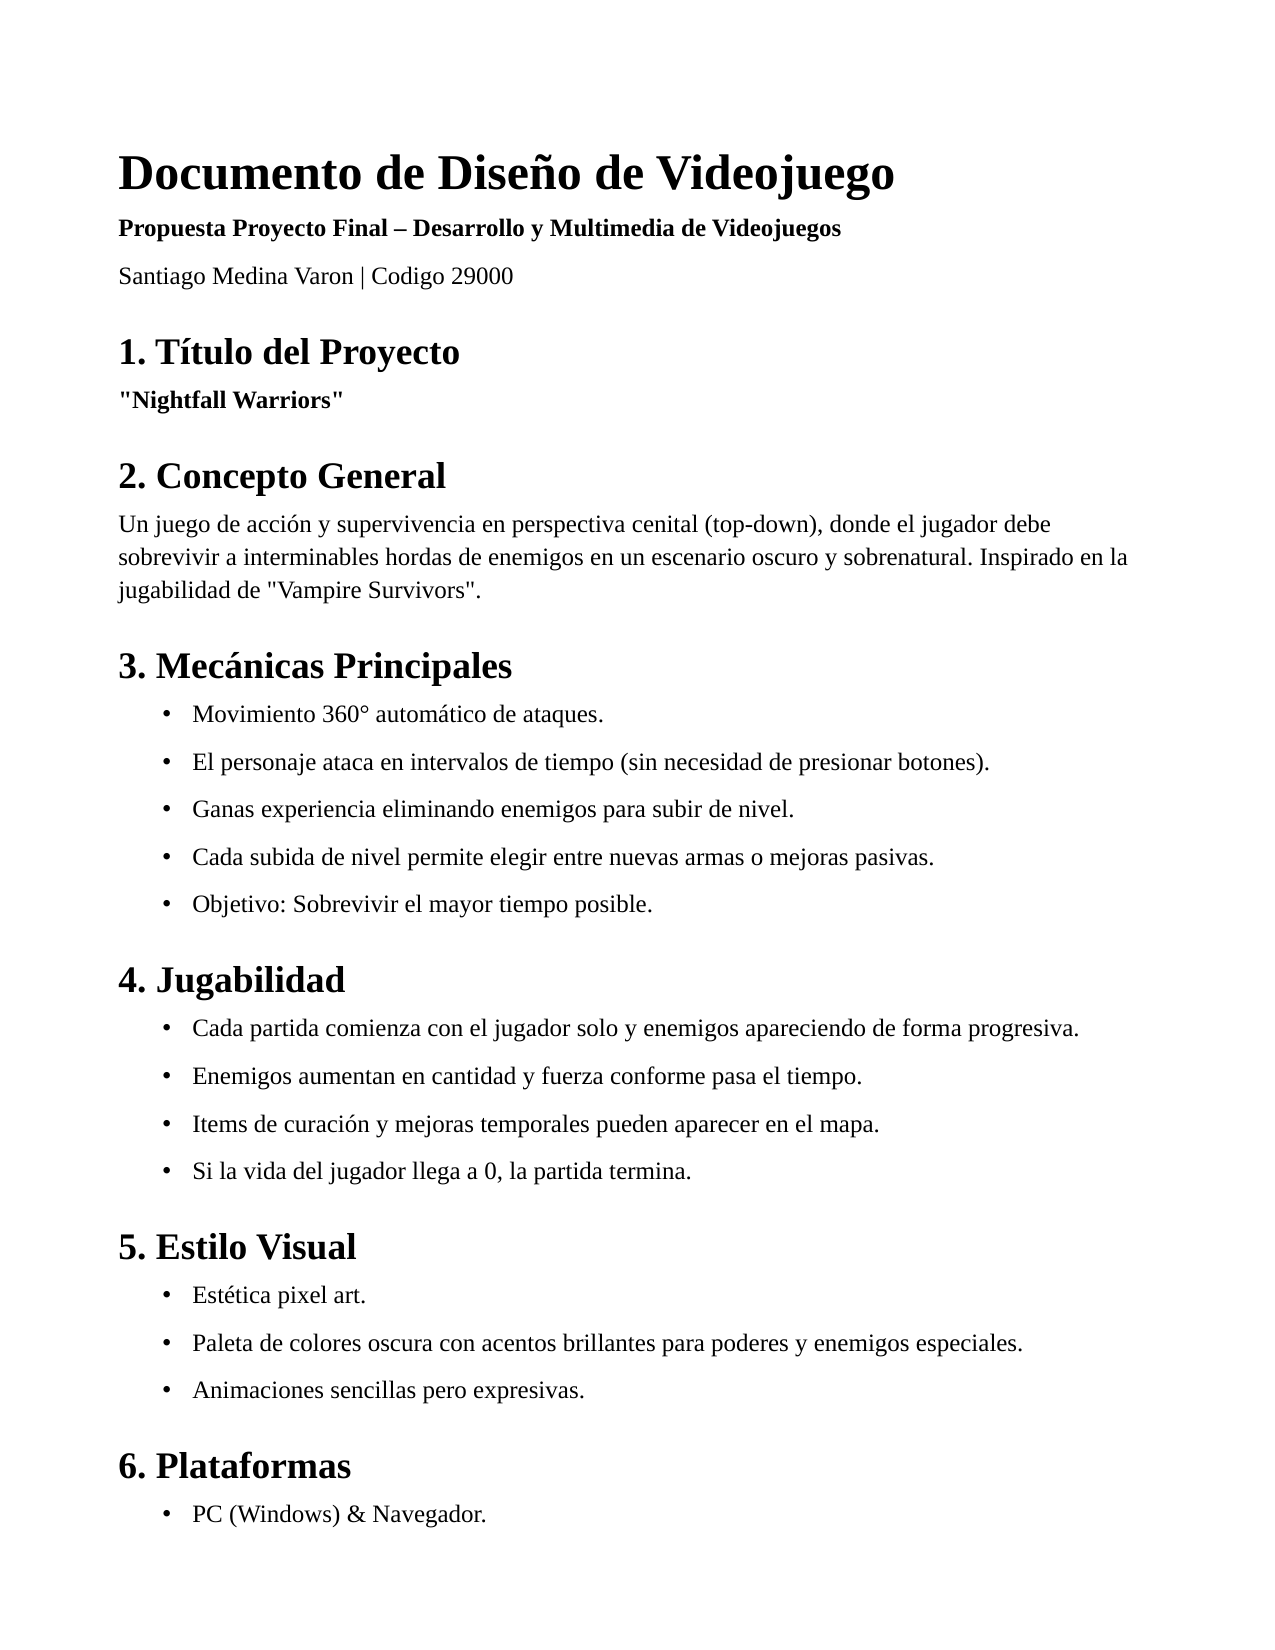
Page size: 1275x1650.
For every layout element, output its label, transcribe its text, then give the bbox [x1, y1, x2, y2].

subtitle 1. Título del Proyecto [118, 329, 1157, 372]
subtitle Documento de Diseño de Videojuego [118, 143, 1157, 201]
text Santiago Medina Varon | Codigo 29000 [118, 261, 1157, 289]
text Propuesta Proyecto Final – Desarrollo y Multimedia de Videojuegos [118, 213, 1157, 242]
list El personaje ataca en intervalos de tiempo (sin necesidad de presionar botones). [162, 747, 1157, 775]
list Cada subida de nivel permite elegir entre nuevas armas o mejoras pasivas. [162, 842, 1157, 871]
list Paleta de colores oscura con acentos brillantes para poderes y enemigos especiales. [162, 1328, 1157, 1357]
subtitle 3. Mecánicas Principales [118, 643, 1157, 686]
subtitle 4. Jugabilidad [118, 958, 1157, 1001]
list Movimiento 360° automático de ataques. [162, 699, 1157, 728]
text Un juego de acción y supervivencia en perspectiva cenital (top-down), donde el jugador debe sobrevivir a interminables hordas de enemigos en un escenario oscuro y sobrenatural. Inspirado en la jugabilidad de "Vampire Survivors". [118, 509, 1157, 604]
list Estética pixel art. [162, 1280, 1157, 1309]
subtitle 5. Estilo Visual [118, 1225, 1157, 1268]
list Cada partida comienza con el jugador solo y enemigos apareciendo de forma progresiva. [162, 1013, 1157, 1042]
subtitle 6. Plataformas [118, 1444, 1157, 1487]
list Enemigos aumentan en cantidad y fuerza conforme pasa el tiempo. [162, 1061, 1157, 1090]
list Objetivo: Sobrevivir el mayor tiempo posible. [162, 889, 1157, 918]
list PC (Windows) & Navegador. [162, 1499, 1157, 1528]
subtitle 2. Concepto General [118, 453, 1157, 496]
list Items de curación y mejoras temporales pueden aparecer en el mapa. [162, 1109, 1157, 1137]
text "Nightfall Warriors" [118, 385, 1157, 413]
list Si la vida del jugador llega a 0, la partida termina. [162, 1156, 1157, 1185]
list Animaciones sencillas pero expresivas. [162, 1376, 1157, 1404]
list Ganas experiencia eliminando enemigos para subir de nivel. [162, 794, 1157, 823]
